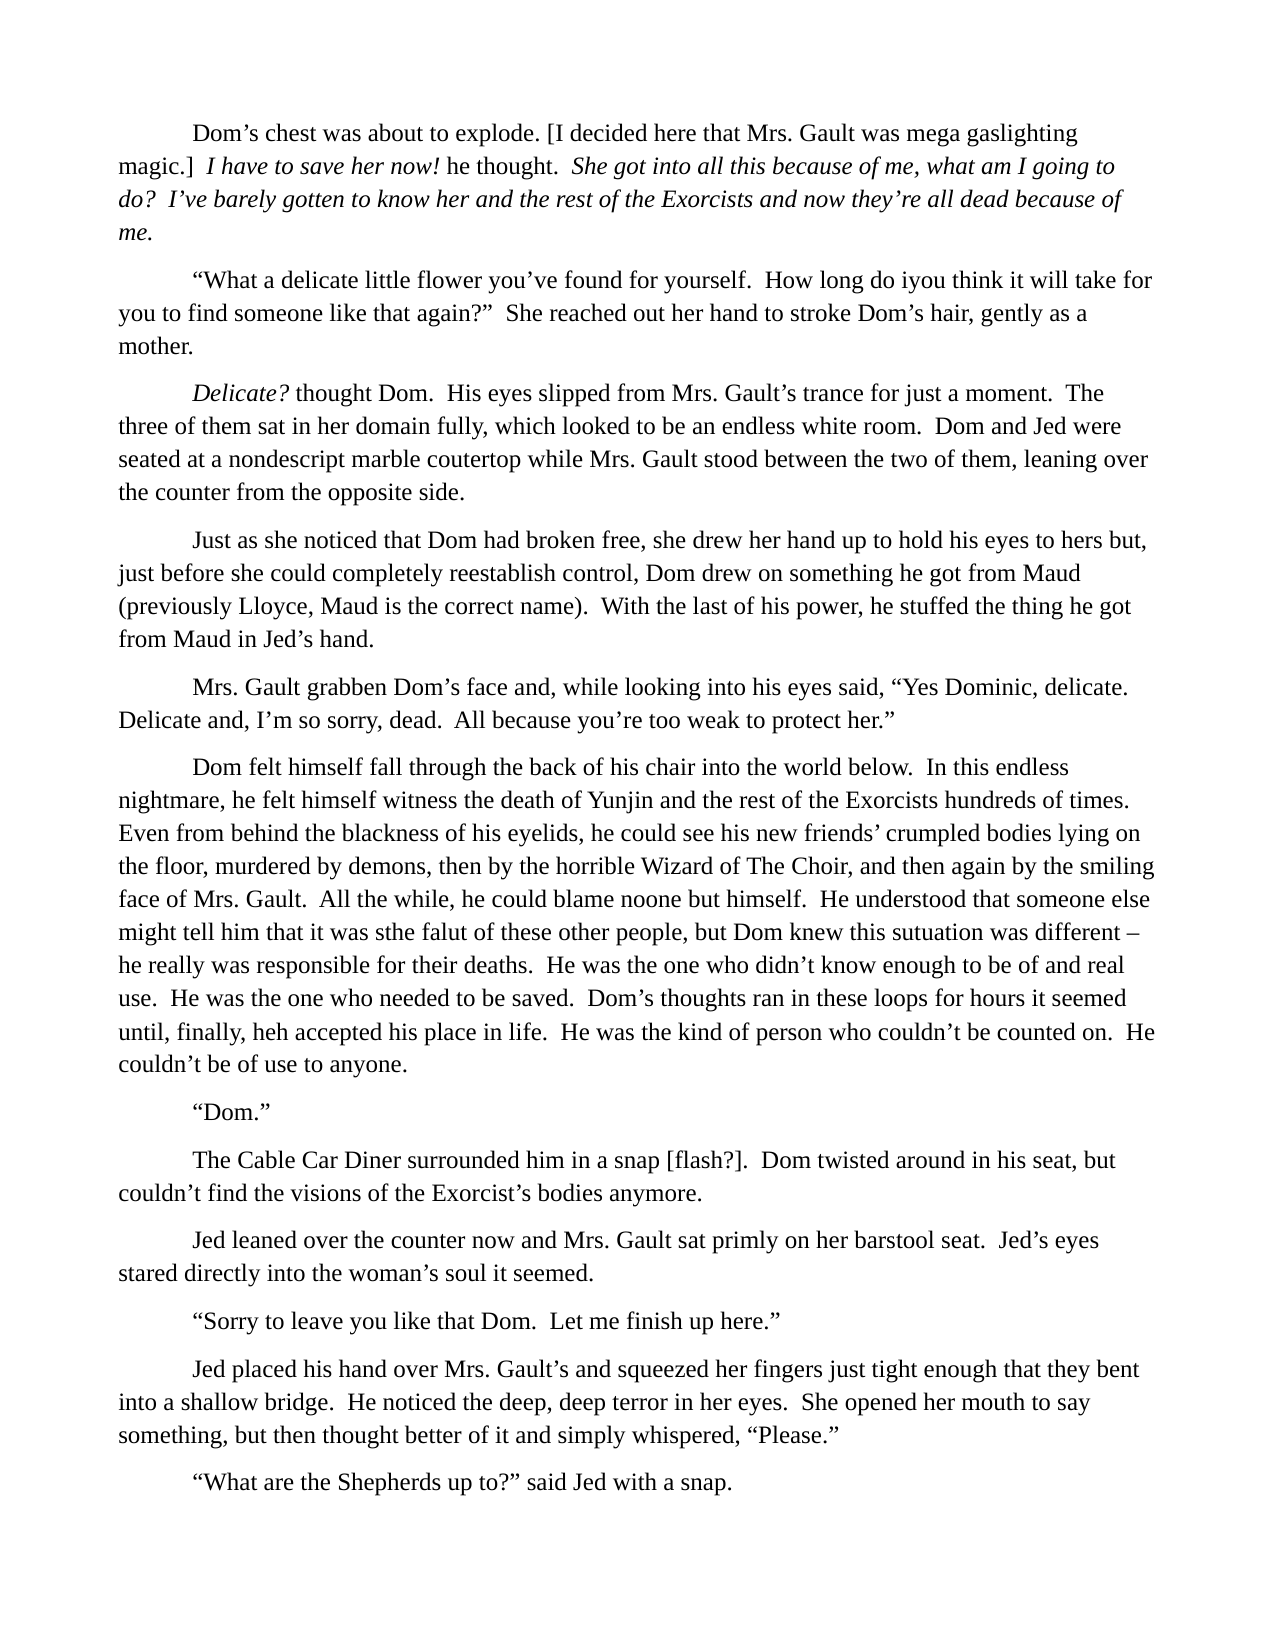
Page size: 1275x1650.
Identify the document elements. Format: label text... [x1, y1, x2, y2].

text Mrs. Gault grabben Dom’s face and, while looking into his eyes said, “Yes Dominic, delicate. Delicate and, I’m so sorry, dead. All because you’re too weak to protect her.” [118, 672, 1157, 733]
text Jed placed his hand over Mrs. Gault’s and squeezed her fingers just tight enough that they bent into a shallow bridge. He noticed the deep, deep terror in her eyes. She opened her mouth to say something, but then thought better of it and simply whispered, “Please.” [118, 1354, 1157, 1448]
text Dom felt himself fall through the back of his chair into the world below. In this endless nightmare, he felt himself witness the death of Yunjin and the rest of the Exorcists hundreds of times. Even from behind the blackness of his eyelids, he could see his new friends’ crumpled bodies lying on the floor, murdered by demons, then by the horrible Wizard of The Choir, and then again by the smiling face of Mrs. Gault. All the while, he could blame noone but himself. He understood that someone else might tell him that it was sthe falut of these other people, but Dom knew this sutuation was different – he really was responsible for their deaths. He was the one who didn’t know enough to be of and real use. He was the one who needed to be saved. Dom’s thoughts ran in these loops for hours it seemed until, finally, heh accepted his place in life. He was the kind of person who couldn’t be counted on. He couldn’t be of use to anyone. [118, 752, 1157, 1078]
text “What a delicate little flower you’ve found for yourself. How long do iyou think it will take for you to find someone like that again?” She reached out her hand to stroke Dom’s hair, gently as a mother. [118, 265, 1157, 359]
text Delicate? thought Dom. His eyes slipped from Mrs. Gault’s trance for just a moment. The three of them sat in her domain fully, which looked to be an endless white room. Dom and Jed were seated at a nondescript marble coutertop while Mrs. Gault stood between the two of them, leaning over the counter from the opposite side. [118, 378, 1157, 506]
text “Sorry to leave you like that Dom. Let me finish up here.” [118, 1306, 1157, 1335]
text Just as she noticed that Dom had broken free, she drew her hand up to hold his eyes to hers but, just before she could completely reestablish control, Dom drew on something he got from Maud (previously Lloyce, Maud is the correct name). With the last of his power, he stuffed the thing he got from Maud in Jed’s hand. [118, 525, 1157, 653]
text Dom’s chest was about to explode. [I decided here that Mrs. Gault was mega gaslighting magic.] I have to save her now! he thought. She got into all this because of me, what am I going to do? I’ve barely gotten to know her and the rest of the Exorcists and now they’re all dead because of me. [118, 118, 1157, 246]
text “Dom.” [118, 1097, 1157, 1126]
text Jed leaned over the counter now and Mrs. Gault sat primly on her barstool seat. Jed’s eyes stared directly into the woman’s soul it seemed. [118, 1225, 1157, 1287]
text The Cable Car Diner surrounded him in a snap [flash?]. Dom twisted around in his seat, but couldn’t find the visions of the Exorcist’s bodies anymore. [118, 1145, 1157, 1207]
text “What are the Shepherds up to?” said Jed with a snap. [118, 1467, 1157, 1496]
